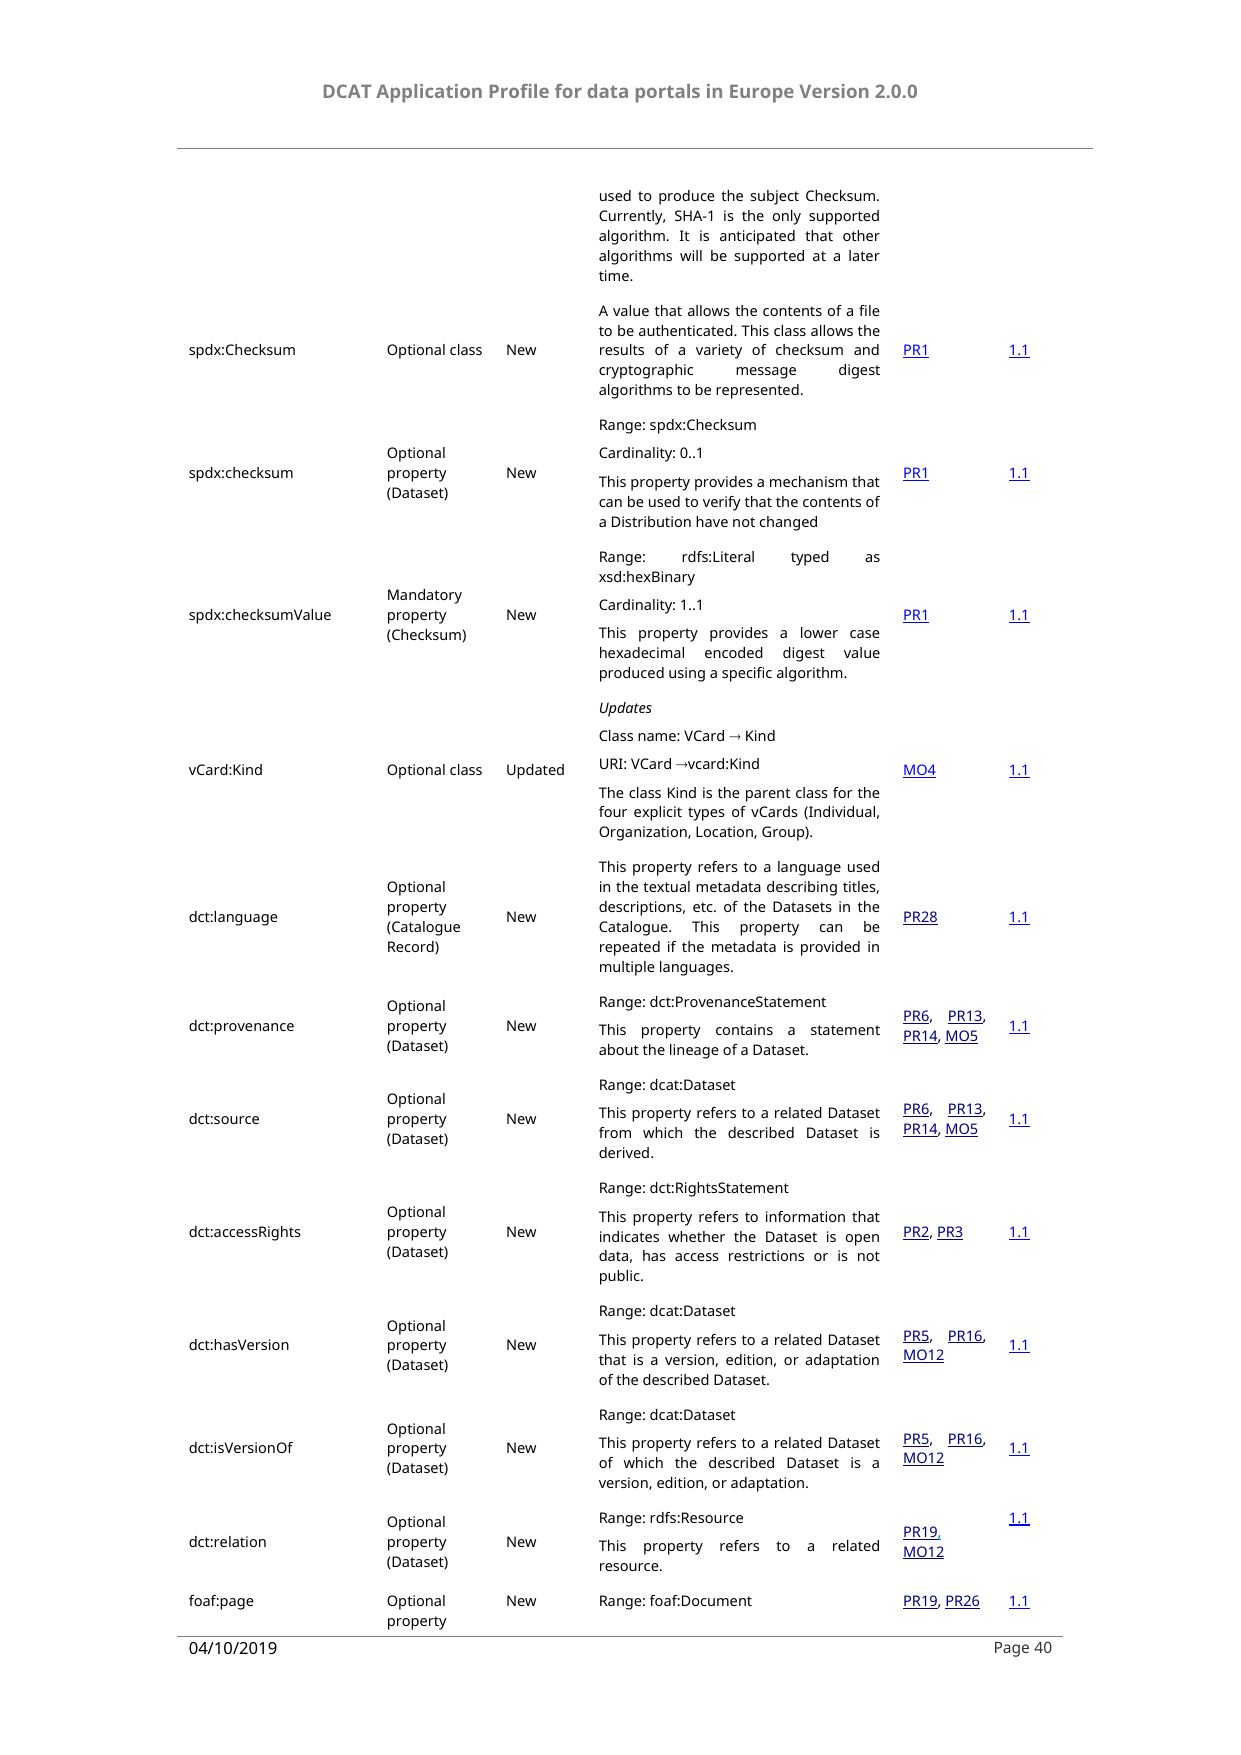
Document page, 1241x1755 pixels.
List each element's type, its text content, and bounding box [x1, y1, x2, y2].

table_cell Range: dcat:Dataset This property refers to a related Dataset from which the described Dataset is derived. [588, 1068, 891, 1170]
table_cell 1.1 [998, 1500, 1063, 1583]
table_cell dct:hasVersion [178, 1294, 375, 1396]
table_cell Range: foaf:Document [588, 1584, 891, 1633]
table_cell dct:source [178, 1068, 375, 1170]
table_cell dct:language [178, 850, 375, 984]
table_cell Range: rdfs:Resource This property refers to a related resource. [588, 1500, 891, 1583]
table_cell New [495, 1397, 587, 1499]
table_cell 1.1 [998, 539, 1063, 689]
table_cell PR19, PR26 [892, 1584, 997, 1633]
table_cell PR1 [892, 293, 997, 407]
table_cell PR6, PR13, PR14, MO5 [892, 1068, 997, 1170]
table_cell MO4 [892, 691, 997, 849]
table_cell New [495, 293, 587, 407]
table_cell PR28 [892, 850, 997, 984]
table_cell 1.1 [998, 1171, 1063, 1293]
table_cell Updates Class name: VCard  Kind URI: VCard vcard:Kind The class Kind is the parent class for the four explicit types of vCards (Individual, Organization, Location, Group). [588, 691, 891, 849]
table_cell PR2, PR3 [892, 1171, 997, 1293]
table_cell New [495, 1171, 587, 1293]
table_cell New [495, 539, 587, 689]
table_cell Optional property (Dataset) [376, 1294, 494, 1396]
table_cell Optional property (Dataset) [376, 1171, 494, 1293]
table_cell [178, 179, 375, 292]
table_cell Optional property (Dataset) [376, 1068, 494, 1170]
table_cell PR19, MO12 [892, 1500, 997, 1583]
table_cell spdx:checksum [178, 408, 375, 538]
table_cell foaf:page [178, 1584, 375, 1633]
table_cell [495, 179, 587, 292]
table_cell PR6, PR13, PR14, MO5 [892, 985, 997, 1067]
table_cell 1.1 [998, 408, 1063, 538]
table_cell 1.1 [998, 293, 1063, 407]
table_cell Optional class [376, 691, 494, 849]
table_cell Optional property (Dataset) [376, 1500, 494, 1583]
table_cell PR5, PR16, MO12 [892, 1294, 997, 1396]
table_cell New [495, 1068, 587, 1170]
table_cell [376, 179, 494, 292]
table_cell Optional property (Dataset) [376, 408, 494, 538]
table_cell New [495, 1294, 587, 1396]
table_cell 1.1 [998, 850, 1063, 984]
table_cell 1.1 [998, 1068, 1063, 1170]
table_cell Range: dcat:Dataset This property refers to a related Dataset of which the described Dataset is a version, edition, or adaptation. [588, 1397, 891, 1499]
table_cell Range: dct:ProvenanceStatement This property contains a statement about the lineage of a Dataset. [588, 985, 891, 1067]
table_cell Range: dct:RightsStatement This property refers to information that indicates whether the Dataset is open data, has access restrictions or is not public. [588, 1171, 891, 1293]
table_cell [998, 179, 1063, 292]
table_cell Optional property (Catalogue Record) [376, 850, 494, 984]
table_cell 1.1 [998, 1397, 1063, 1499]
table_cell New [495, 1500, 587, 1583]
table_cell Optional property [376, 1584, 494, 1633]
table_cell Range: dcat:Dataset This property refers to a related Dataset that is a version, edition, or adaptation of the described Dataset. [588, 1294, 891, 1396]
table_cell A value that allows the contents of a file to be authenticated. This class allows the results of a variety of checksum and cryptographic message digest algorithms to be represented. [588, 293, 891, 407]
table_cell dct:relation [178, 1500, 375, 1583]
table_cell New [495, 408, 587, 538]
table_cell dct:accessRights [178, 1171, 375, 1293]
table_cell PR1 [892, 408, 997, 538]
table_cell spdx:checksumValue [178, 539, 375, 689]
table_cell spdx:Checksum [178, 293, 375, 407]
table_cell dct:provenance [178, 985, 375, 1067]
table_cell 1.1 [998, 1584, 1063, 1633]
table_cell Updated [495, 691, 587, 849]
table_cell Range: rdfs:Literal typed as xsd:hexBinary Cardinality: 1..1 This property provides a lower case hexadecimal encoded digest value produced using a specific algorithm. [588, 539, 891, 689]
table_cell used to produce the subject Checksum. Currently, SHA-1 is the only supported algorithm. It is anticipated that other algorithms will be supported at a later time. [588, 179, 891, 292]
table_cell PR1 [892, 539, 997, 689]
table_cell 1.1 [998, 985, 1063, 1067]
table_cell Range: spdx:Checksum Cardinality: 0..1 This property provides a mechanism that can be used to verify that the contents of a Distribution have not changed [588, 408, 891, 538]
table_cell Optional property (Dataset) [376, 1397, 494, 1499]
table_cell New [495, 850, 587, 984]
table_cell vCard:Kind [178, 691, 375, 849]
table_cell New [495, 985, 587, 1067]
table_cell dct:isVersionOf [178, 1397, 375, 1499]
table_cell 1.1 [998, 691, 1063, 849]
table_cell Mandatory property (Checksum) [376, 539, 494, 689]
table_cell 1.1 [998, 1294, 1063, 1396]
table_cell New [495, 1584, 587, 1633]
table_cell This property refers to a language used in the textual metadata describing titles, descriptions, etc. of the Datasets in the Catalogue. This property can be repeated if the metadata is provided in multiple languages. [588, 850, 891, 984]
table_cell PR5, PR16, MO12 [892, 1397, 997, 1499]
table_cell [892, 179, 997, 292]
table_cell Optional class [376, 293, 494, 407]
table_cell Optional property (Dataset) [376, 985, 494, 1067]
